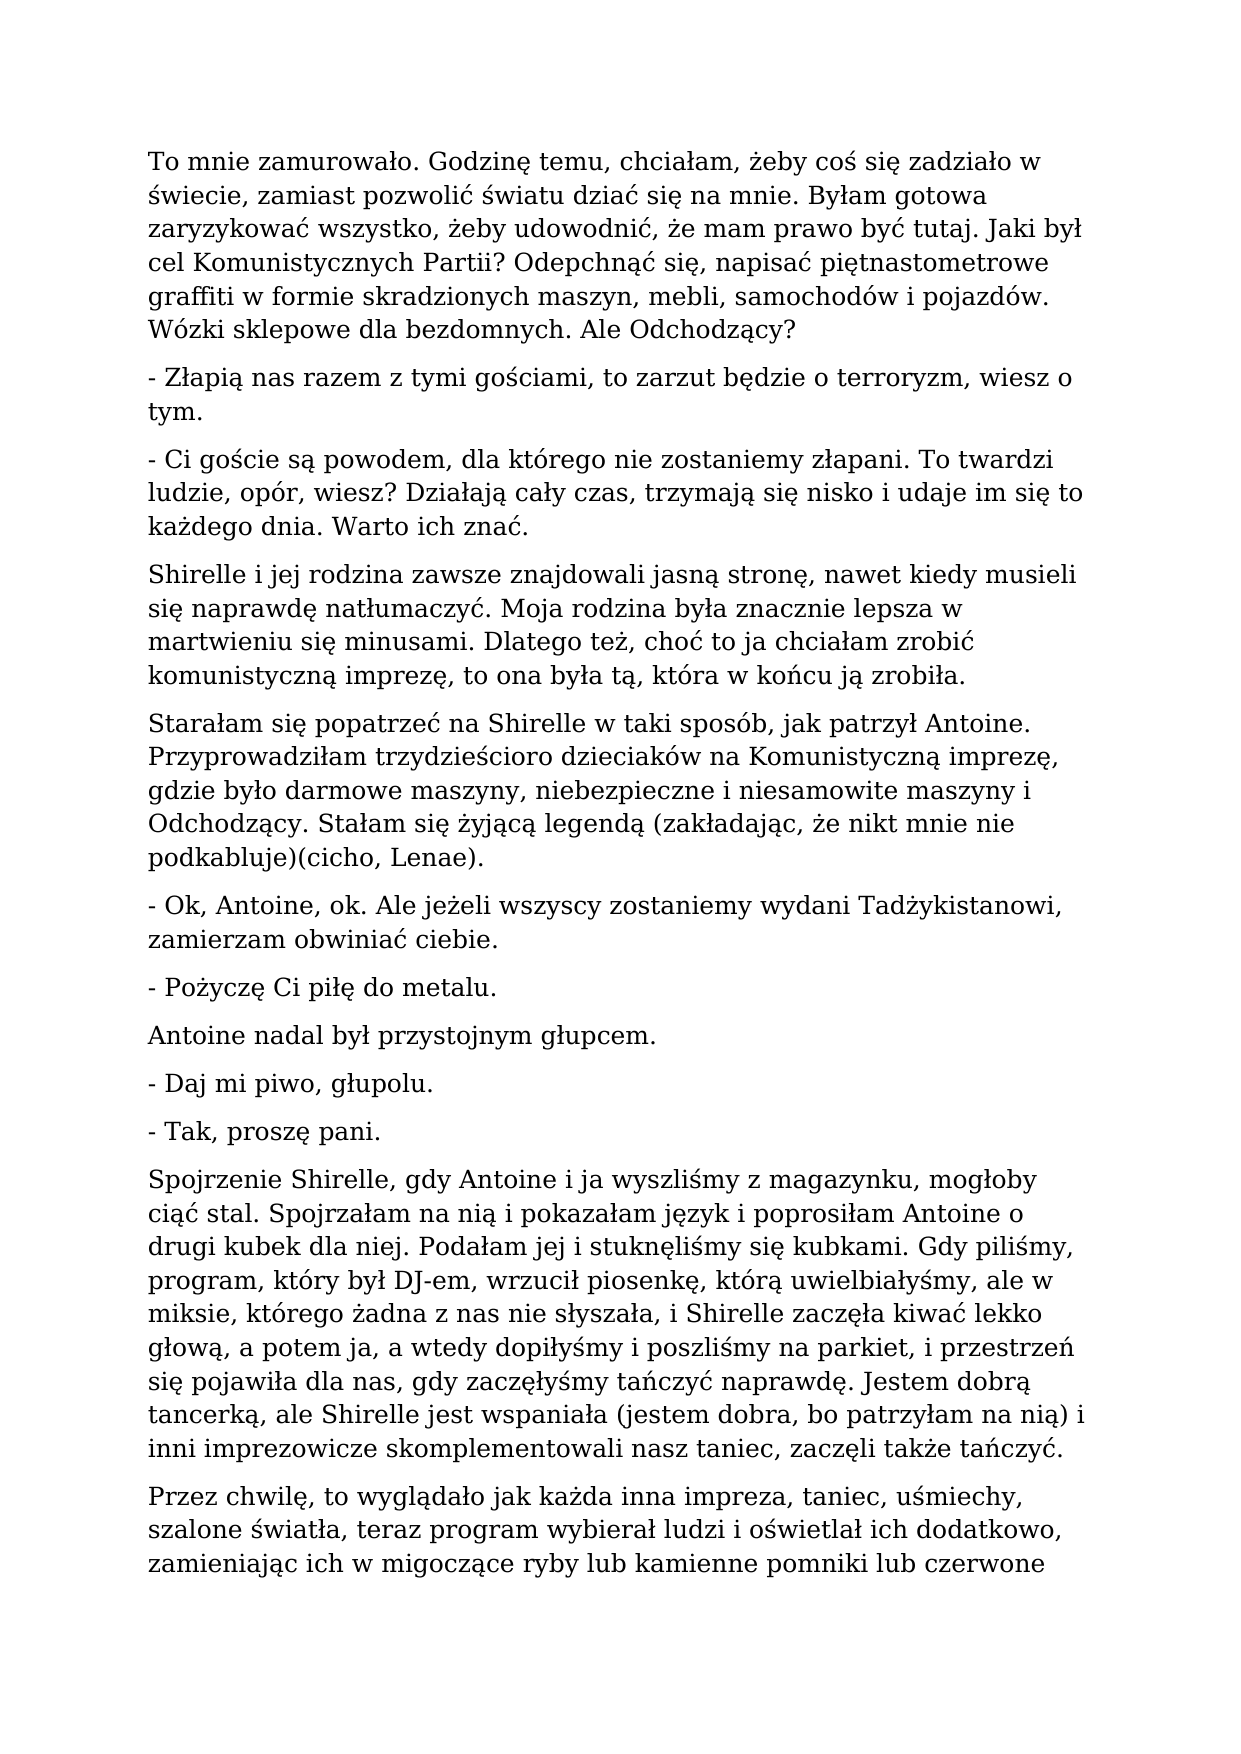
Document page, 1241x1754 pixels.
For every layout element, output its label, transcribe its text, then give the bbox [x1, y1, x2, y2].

text Starałam się popatrzeć na Shirelle w taki sposób, jak patrzył Antoine. Przyprowadziłam trzydzieścioro dzieciaków na Komunistyczną imprezę, gdzie było darmowe maszyny, niebezpieczne i niesamowite maszyny i Odchodzący. Stałam się żyjącą legendą (zakładając, że nikt mnie nie podkabluje)(cicho, Lenae). [148, 709, 1093, 872]
text - Tak, proszę pani. [148, 1117, 1093, 1147]
text - Daj mi piwo, głupolu. [148, 1069, 1093, 1098]
text - Złapią nas razem z tymi gościami, to zarzut będzie o terroryzm, wiesz o tym. [148, 363, 1093, 426]
text Shirelle i jej rodzina zawsze znajdowali jasną stronę, nawet kiedy musieli się naprawdę natłumaczyć. Moja rodzina była znacznie lepsza w martwieniu się minusami. Dlatego też, choć to ja chciałam zrobić komunistyczną imprezę, to ona była tą, która w końcu ją zrobiła. [148, 560, 1093, 690]
text Antoine nadal był przystojnym głupcem. [148, 1021, 1093, 1050]
text Przez chwilę, to wyglądało jak każda inna impreza, taniec, uśmiechy, szalone światła, teraz program wybierał ludzi i oświetlał ich dodatkowo, zamieniając ich w migoczące ryby lub kamienne pomniki lub czerwone [148, 1482, 1093, 1578]
text - Ci goście są powodem, dla którego nie zostaniemy złapani. To twardzi ludzie, opór, wiesz? Działają cały czas, trzymają się nisko i udaje im się to każdego dnia. Warto ich znać. [148, 445, 1093, 541]
text - Pożyczę Ci piłę do metalu. [148, 973, 1093, 1002]
text To mnie zamurowało. Godzinę temu, chciałam, żeby coś się zadziało w świecie, zamiast pozwolić światu dziać się na mnie. Byłam gotowa zaryzykować wszystko, żeby udowodnić, że mam prawo być tutaj. Jaki był cel Komunistycznych Partii? Odepchnąć się, napisać piętnastometrowe graffiti w formie skradzionych maszyn, mebli, samochodów i pojazdów. Wózki sklepowe dla bezdomnych. Ale Odchodzący? [148, 148, 1093, 344]
text Spojrzenie Shirelle, gdy Antoine i ja wyszliśmy z magazynku, mogłoby ciąć stal. Spojrzałam na nią i pokazałam język i poprosiłam Antoine o drugi kubek dla niej. Podałam jej i stuknęliśmy się kubkami. Gdy piliśmy, program, który był DJ-em, wrzucił piosenkę, którą uwielbiałyśmy, ale w miksie, którego żadna z nas nie słyszała, i Shirelle zaczęła kiwać lekko głową, a potem ja, a wtedy dopiłyśmy i poszliśmy na parkiet, i przestrzeń się pojawiła dla nas, gdy zaczęłyśmy tańczyć naprawdę. Jestem dobrą tancerką, ale Shirelle jest wspaniała (jestem dobra, bo patrzyłam na nią) i inni imprezowicze skomplementowali nasz taniec, zaczęli także tańczyć. [148, 1166, 1093, 1463]
text - Ok, Antoine, ok. Ale jeżeli wszyscy zostaniemy wydani Tadżykistanowi, zamierzam obwiniać ciebie. [148, 891, 1093, 954]
